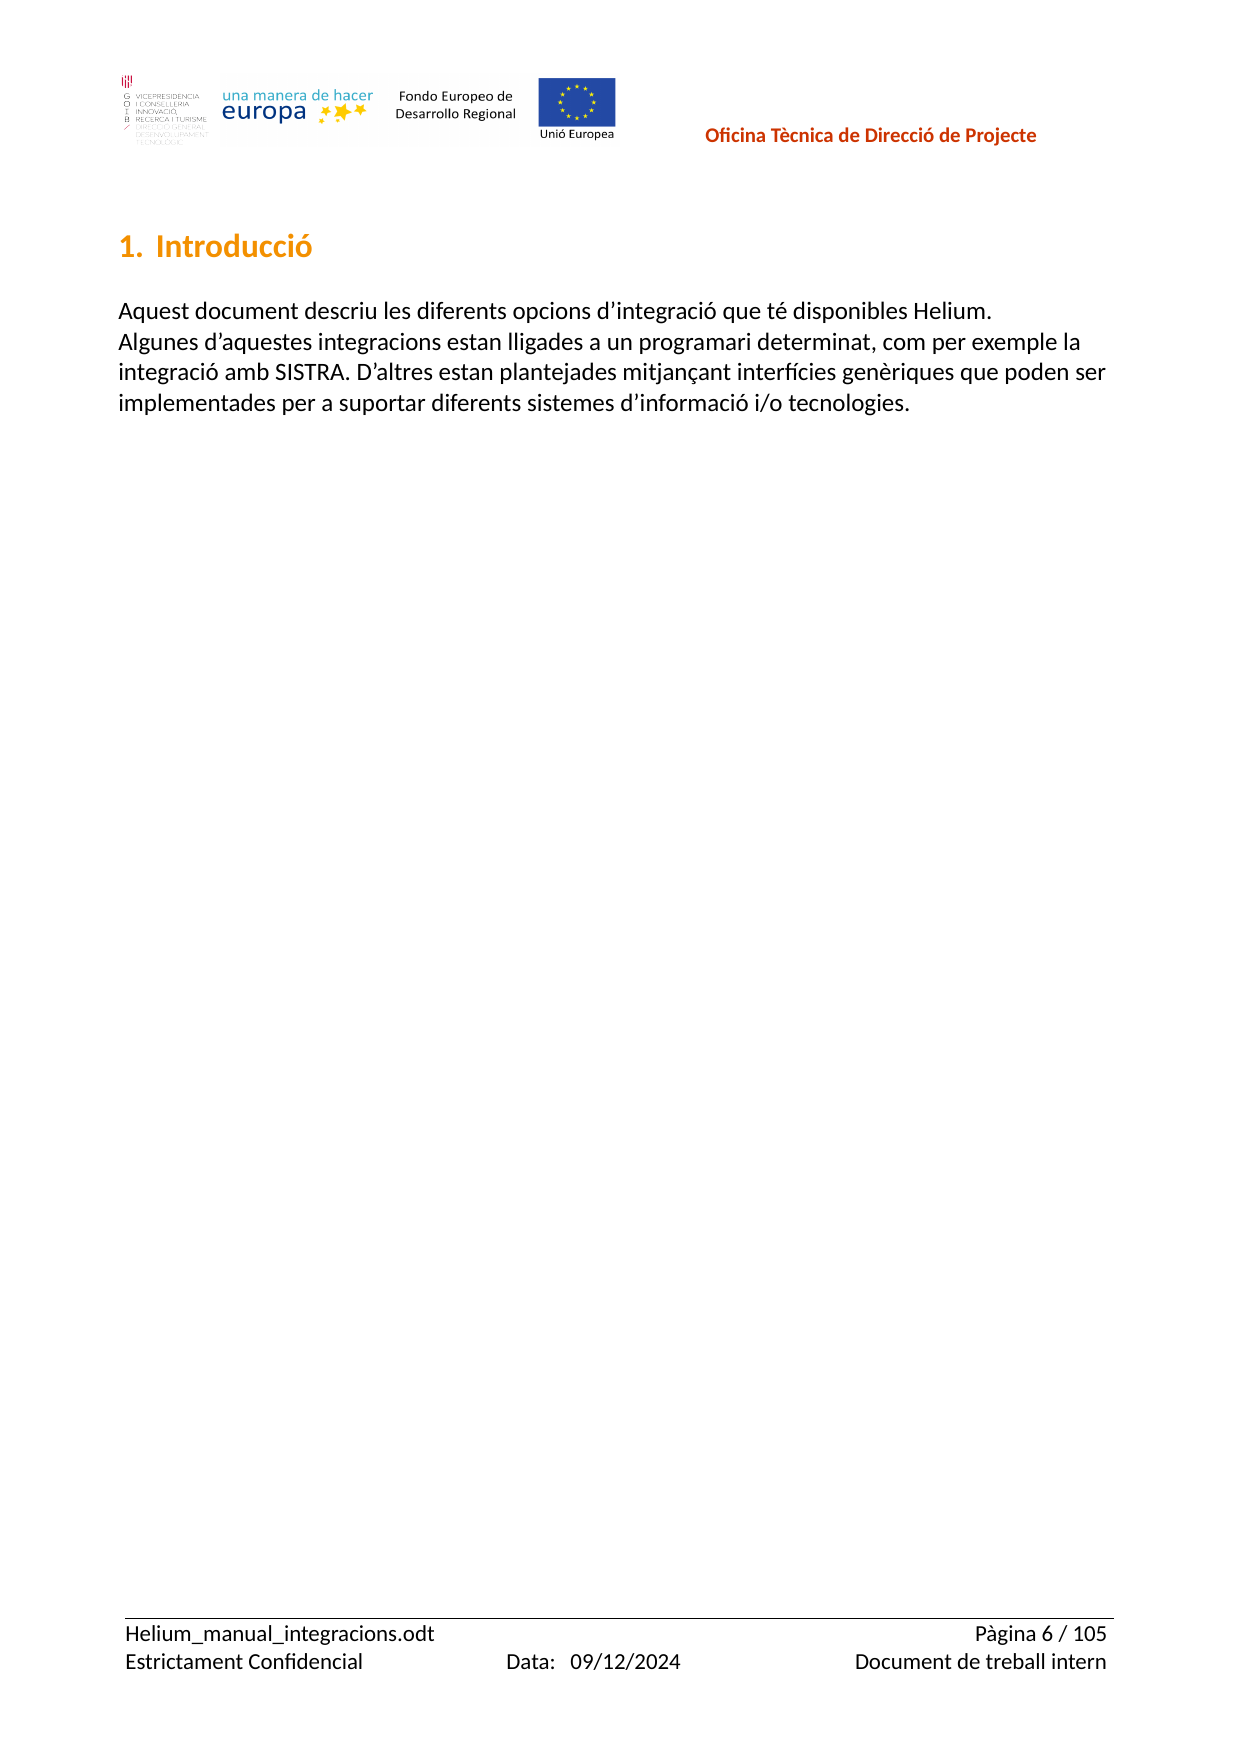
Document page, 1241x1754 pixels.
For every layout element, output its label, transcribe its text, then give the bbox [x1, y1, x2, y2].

picture [118, 73, 213, 147]
subtitle Introducció [118, 225, 1122, 266]
picture [219, 73, 621, 147]
text Algunes d’aquestes integracions estan lligades a un programari determinat, com per exemple la integració amb SISTRA. D’altres estan plantejades mitjançant interfícies genèriques que poden ser implementades per a suportar diferents sistemes d’informació i/o tecnologies. [118, 326, 1122, 417]
text Aquest document descriu les diferents opcions d’integració que té disponibles Helium. [118, 295, 1122, 326]
